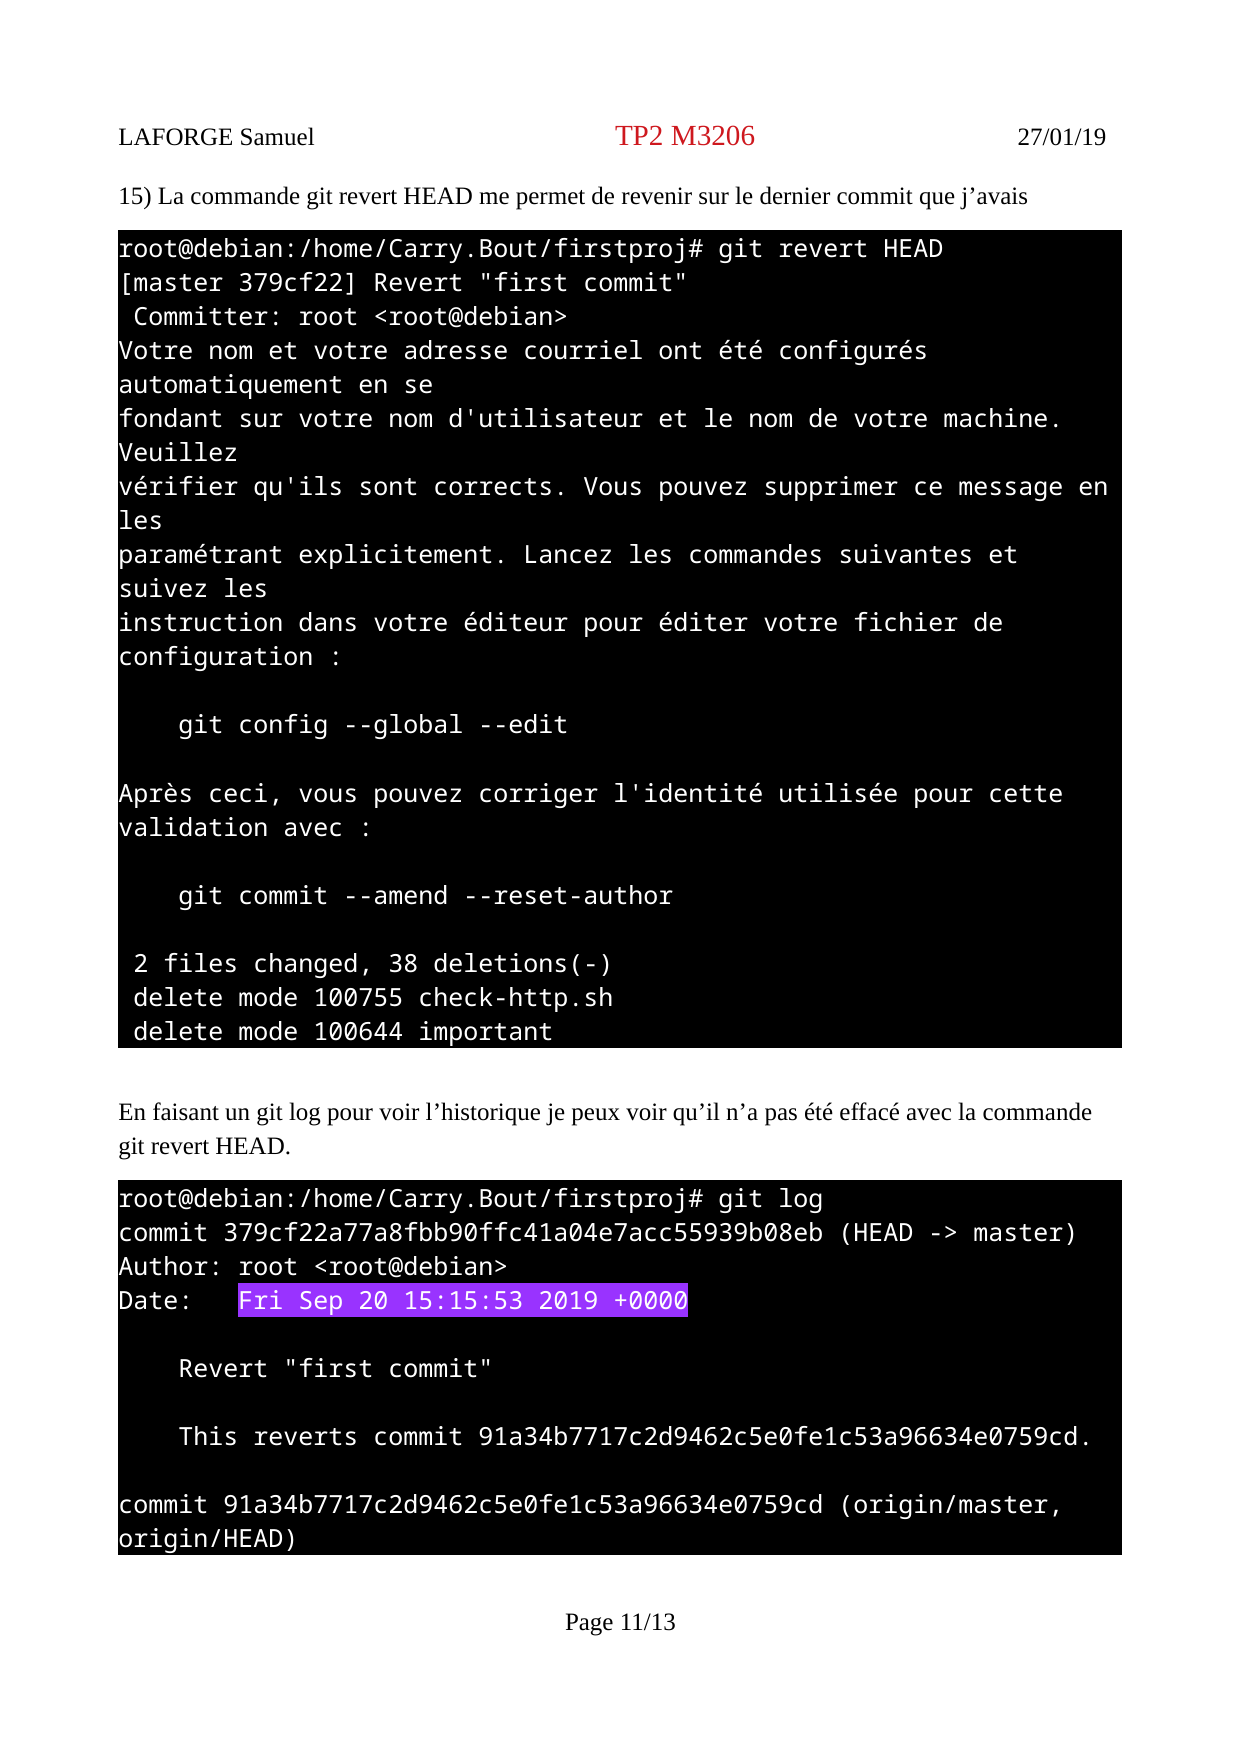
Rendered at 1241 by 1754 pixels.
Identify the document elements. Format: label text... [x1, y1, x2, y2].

text root@debian:/home/Carry.Bout/firstproj# git log [118, 1180, 1122, 1214]
text delete mode 100644 important [118, 1014, 1122, 1048]
text instruction dans votre éditeur pour éditer votre fichier de configuration : [118, 605, 1122, 673]
text This reverts commit 91a34b7717c2d9462c5e0fe1c53a96634e0759cd. [118, 1419, 1122, 1453]
text paramétrant explicitement. Lancez les commandes suivantes et suivez les [118, 537, 1122, 605]
text Après ceci, vous pouvez corriger l'identité utilisée pour cette validation avec : [118, 775, 1122, 843]
text [master 379cf22] Revert "first commit" [118, 264, 1122, 298]
text git config --global --edit [118, 707, 1122, 741]
text fondant sur votre nom d'utilisateur et le nom de votre machine. Veuillez [118, 401, 1122, 469]
text Committer: root <root@debian> [118, 298, 1122, 332]
text commit 379cf22a77a8fbb90ffc41a04e7acc55939b08eb (HEAD -> master) [118, 1214, 1122, 1248]
text commit 91a34b7717c2d9462c5e0fe1c53a96634e0759cd (origin/master, origin/HEAD) [118, 1487, 1122, 1555]
text Date: Fri Sep 20 15:15:53 2019 +0000 [118, 1282, 1122, 1317]
text 15) La commande git revert HEAD me permet de revenir sur le dernier commit que j’avais [118, 181, 1122, 210]
text Votre nom et votre adresse courriel ont été configurés automatiquement en se [118, 332, 1122, 401]
text git commit --amend --reset-author [118, 877, 1122, 911]
text root@debian:/home/Carry.Bout/firstproj# git revert HEAD [118, 230, 1122, 264]
text En faisant un git log pour voir l’historique je peux voir qu’il n’a pas été effacé avec la commande git revert HEAD. [118, 1097, 1122, 1160]
text delete mode 100755 check-http.sh [118, 979, 1122, 1014]
text Revert "first commit" [118, 1351, 1122, 1385]
text 2 files changed, 38 deletions(-) [118, 946, 1122, 979]
text Author: root <root@debian> [118, 1248, 1122, 1282]
text vérifier qu'ils sont corrects. Vous pouvez supprimer ce message en les [118, 469, 1122, 537]
